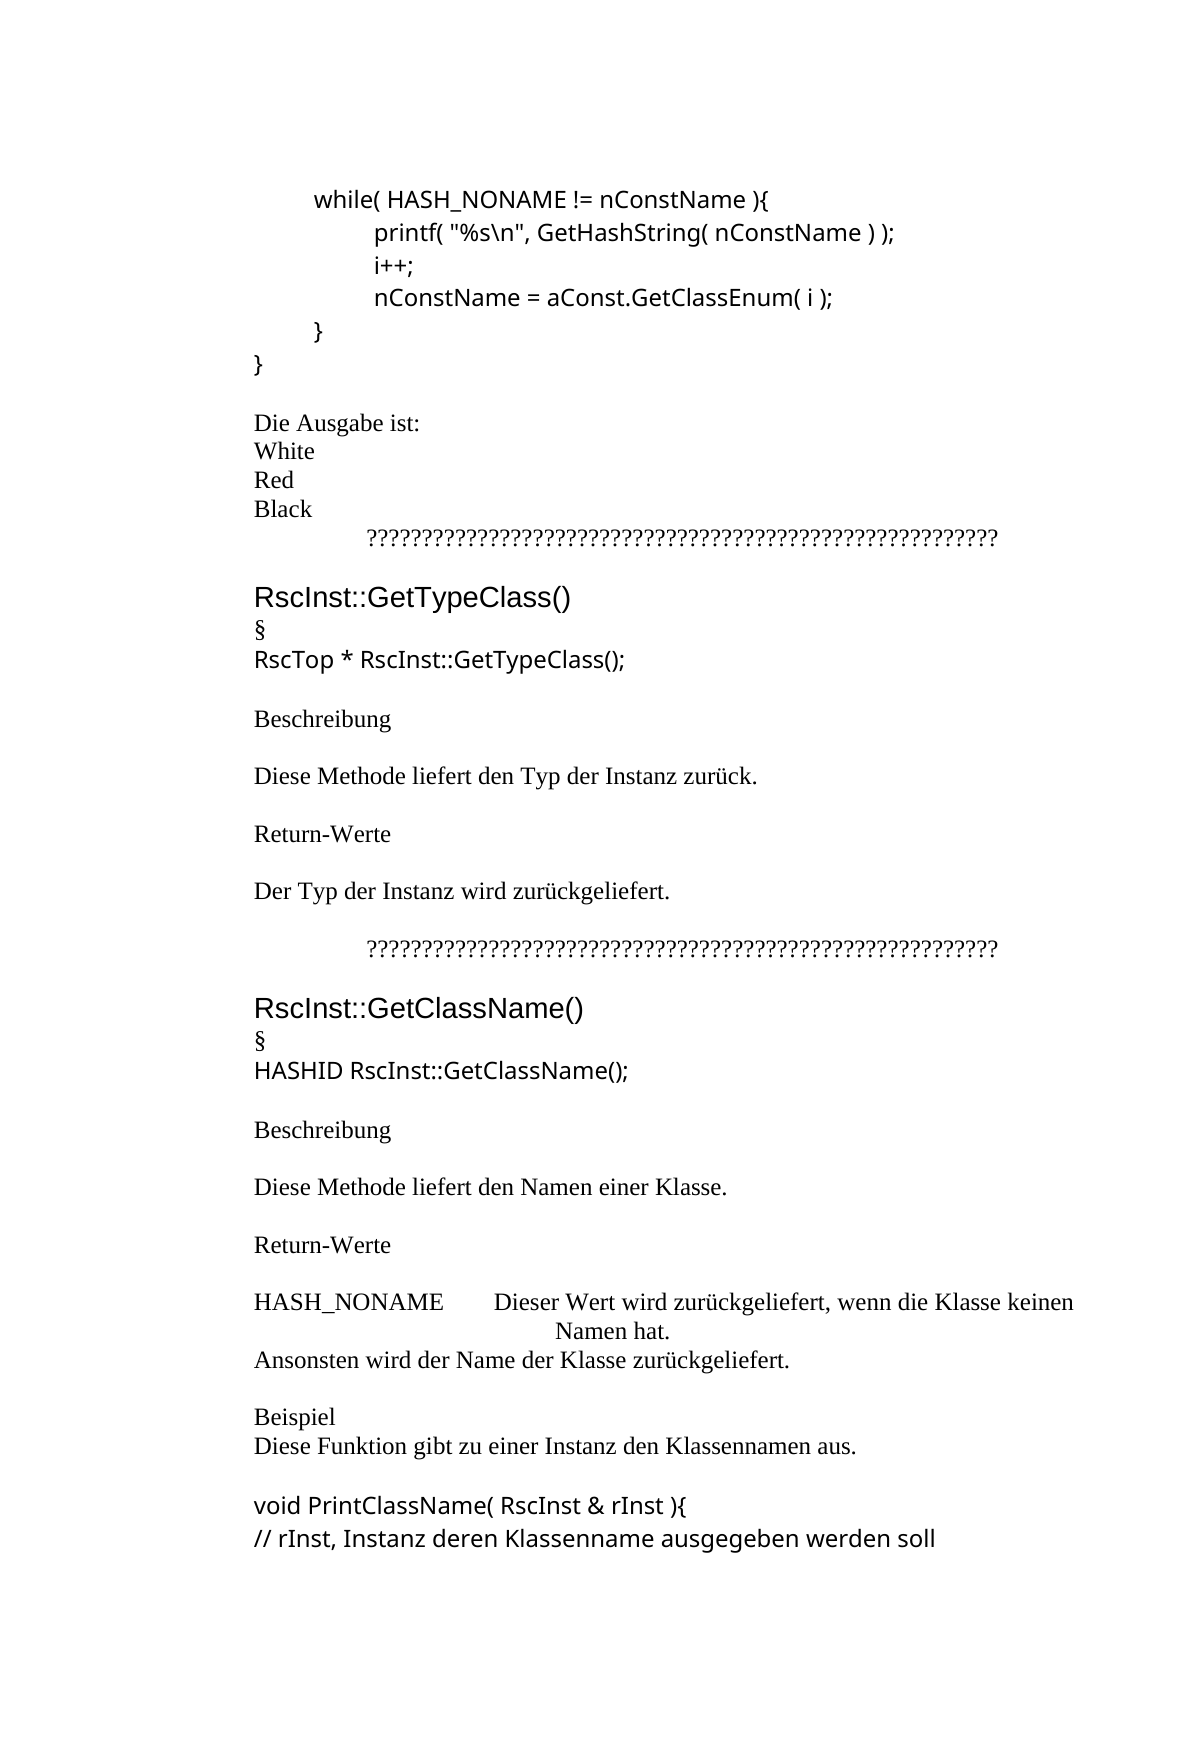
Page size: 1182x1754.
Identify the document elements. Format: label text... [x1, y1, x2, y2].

list i++; [254, 248, 1110, 281]
list } [254, 346, 1110, 379]
text HASH_NONAME Dieser Wert wird zurückgeliefert, wenn die Klasse keinen Namen hat. [254, 1287, 1110, 1345]
text Return-Werte [254, 1230, 1110, 1259]
list HASHID RscInst::GetClassName(); [254, 1054, 1110, 1086]
list printf( "%s\n", GetHashString( nConstName ) ); [254, 216, 1110, 248]
text Beispiel [254, 1402, 1110, 1431]
text White [254, 436, 1110, 465]
text Diese Funktion gibt zu einer Instanz den Klassennamen aus. [254, 1431, 1110, 1460]
text ????????????????????????????????????????????????????????? [254, 523, 1110, 551]
list } [254, 314, 1110, 346]
text § [254, 1025, 1110, 1054]
list // rInst, Instanz deren Klassenname ausgegeben werden soll [254, 1521, 1110, 1554]
list void PrintClassName( RscInst & rInst ){ [254, 1489, 1110, 1521]
list while( HASH_NONAME != nConstName ){ [254, 183, 1110, 216]
list nConstName = aConst.GetClassEnum( i ); [254, 281, 1110, 314]
text ????????????????????????????????????????????????????????? [254, 934, 1110, 963]
list RscTop * RscInst::GetTypeClass(); [254, 642, 1110, 675]
text Beschreibung [254, 704, 1110, 733]
text § [254, 614, 1110, 642]
text Diese Methode liefert den Namen einer Klasse. [254, 1172, 1110, 1201]
text Beschreibung [254, 1115, 1110, 1144]
text Ansonsten wird der Name der Klasse zurückgeliefert. [254, 1345, 1110, 1374]
text Diese Methode liefert den Typ der Instanz zurück. [254, 761, 1110, 790]
text Der Typ der Instanz wird zurückgeliefert. [254, 876, 1110, 905]
text Return-Werte [254, 819, 1110, 848]
text Red [254, 465, 1110, 494]
text Die Ausgabe ist: [254, 408, 1110, 436]
subtitle RscInst::GetTypeClass() [254, 580, 1110, 614]
subtitle RscInst::GetClassName() [254, 991, 1110, 1025]
text Black [254, 494, 1110, 523]
